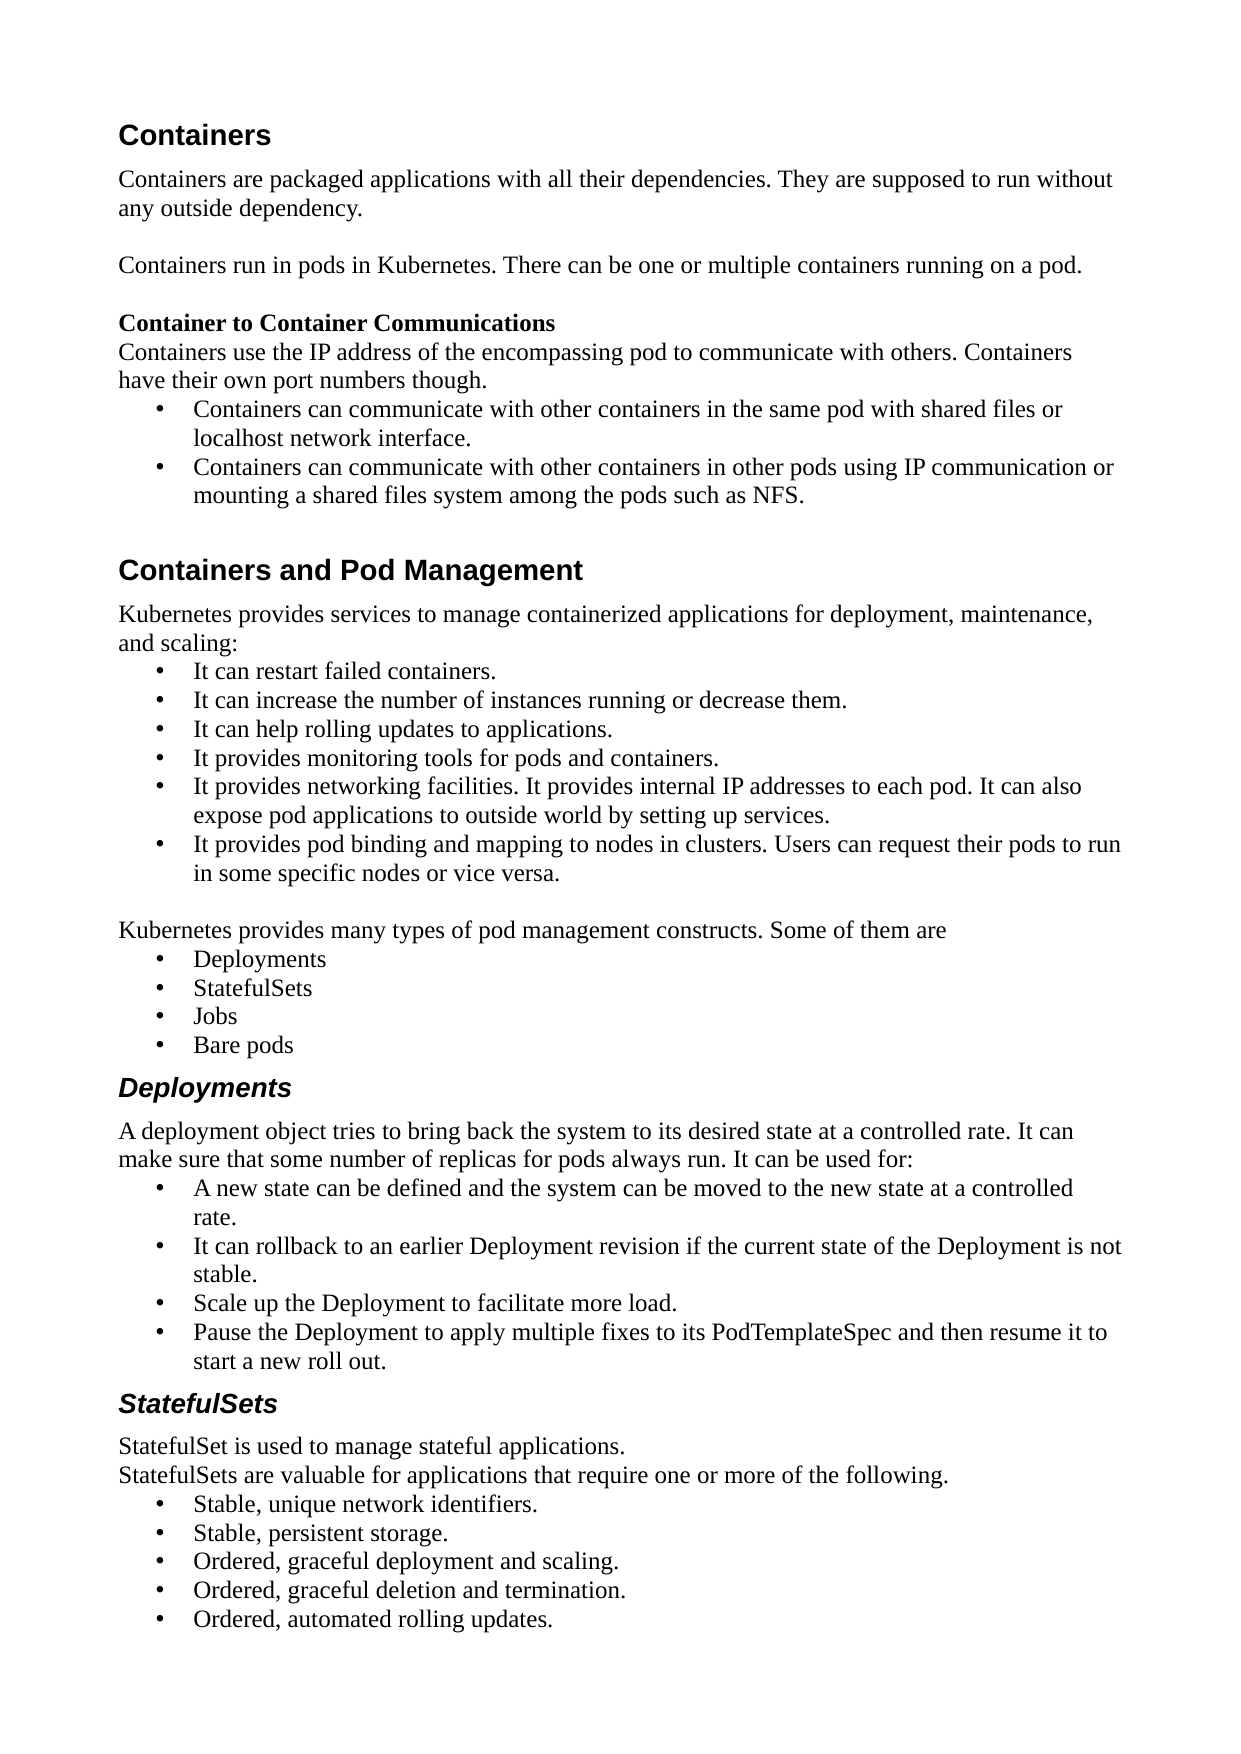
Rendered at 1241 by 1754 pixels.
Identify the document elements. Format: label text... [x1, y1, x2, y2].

text Containers use the IP address of the encompassing pod to communicate with others. Containers have their own port numbers though. [118, 337, 1122, 394]
list Stable, persistent storage. [156, 1518, 1122, 1546]
list It can help rolling updates to applications. [156, 714, 1122, 743]
list Ordered, automated rolling updates. [156, 1604, 1122, 1633]
text StatefulSet is used to manage stateful applications. [118, 1431, 1122, 1460]
subtitle Containers [118, 118, 1122, 152]
list Pause the Deployment to apply multiple fixes to its PodTemplateSpec and then resume it to start a new roll out. [156, 1317, 1122, 1374]
list It can rollback to an earlier Deployment revision if the current state of the Deployment is not stable. [156, 1231, 1122, 1288]
list It provides monitoring tools for pods and containers. [156, 743, 1122, 771]
text StatefulSets are valuable for applications that require one or more of the following. [118, 1460, 1122, 1489]
subtitle StatefulSets [118, 1387, 1122, 1419]
list Scale up the Deployment to facilitate more load. [156, 1288, 1122, 1317]
text Kubernetes provides services to manage containerized applications for deployment, maintenance, and scaling: [118, 599, 1122, 656]
text Kubernetes provides many types of pod management constructs. Some of them are [118, 915, 1122, 944]
text A deployment object tries to bring back the system to its desired state at a controlled rate. It can make sure that some number of replicas for pods always run. It can be used for: [118, 1116, 1122, 1173]
list It can increase the number of instances running or decrease them. [156, 685, 1122, 714]
list A new state can be defined and the system can be moved to the new state at a controlled rate. [156, 1173, 1122, 1231]
list It provides pod binding and mapping to nodes in clusters. Users can request their pods to run in some specific nodes or vice versa. [156, 829, 1122, 886]
list Containers can communicate with other containers in the same pod with shared files or localhost network interface. [156, 394, 1122, 452]
list It can restart failed containers. [156, 656, 1122, 685]
list Ordered, graceful deployment and scaling. [156, 1546, 1122, 1575]
list StatefulSets [156, 973, 1122, 1001]
list Containers can communicate with other containers in other pods using IP communication or mounting a shared files system among the pods such as NFS. [156, 452, 1122, 509]
list Bare pods [156, 1030, 1122, 1059]
subtitle Containers and Pod Management [118, 553, 1122, 586]
list Ordered, graceful deletion and termination. [156, 1575, 1122, 1604]
text Container to Container Communications [118, 308, 1122, 337]
subtitle Deployments [118, 1071, 1122, 1103]
list Deployments [156, 944, 1122, 973]
list Stable, unique network identifiers. [156, 1489, 1122, 1518]
text Containers run in pods in Kubernetes. There can be one or multiple containers running on a pod. [118, 251, 1122, 279]
list Jobs [156, 1001, 1122, 1030]
list It provides networking facilities. It provides internal IP addresses to each pod. It can also expose pod applications to outside world by setting up services. [156, 771, 1122, 829]
text Containers are packaged applications with all their dependencies. They are supposed to run without any outside dependency. [118, 164, 1122, 222]
